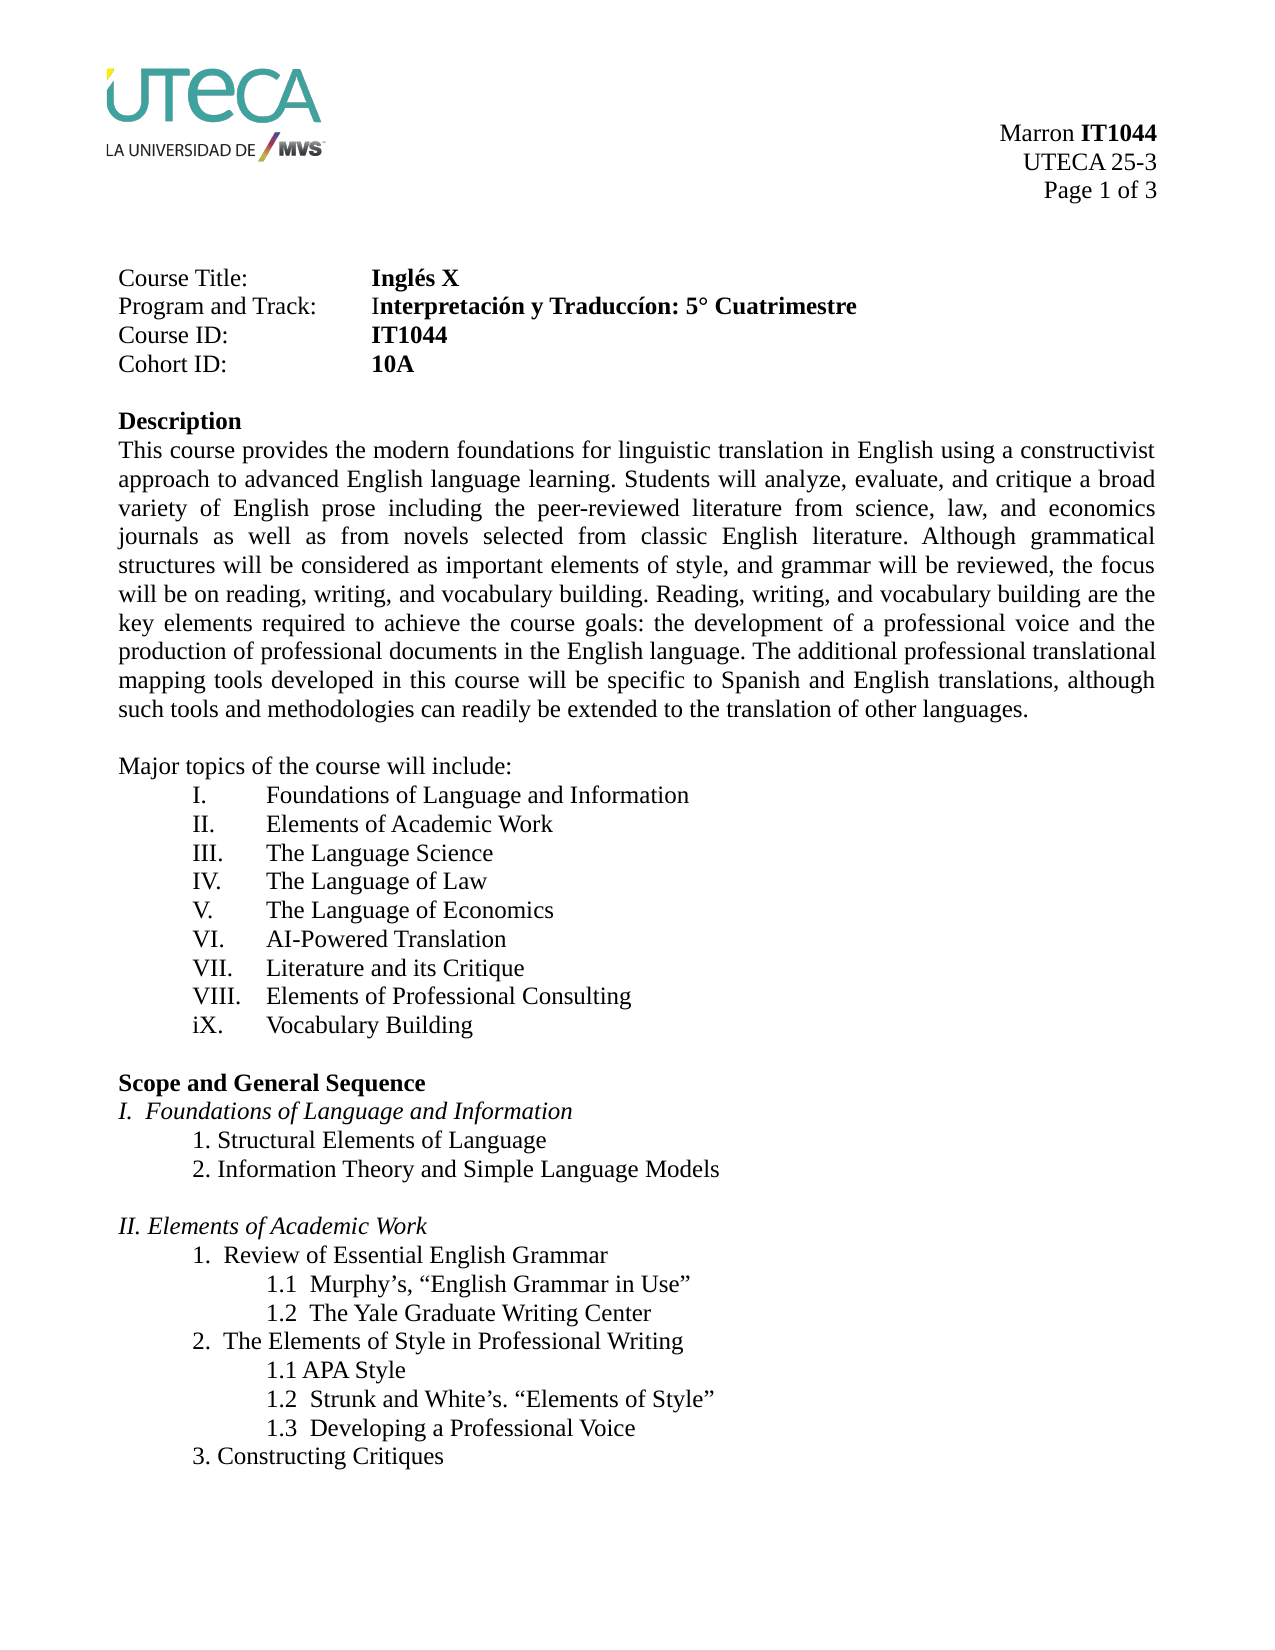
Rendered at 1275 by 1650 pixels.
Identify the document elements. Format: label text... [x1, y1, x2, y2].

text 1.3 Developing a Professional Voice [118, 1413, 1157, 1441]
text V. The Language of Economics [192, 895, 1157, 924]
table_cell IT1044 [371, 320, 1157, 349]
text I. Foundations of Language and Information [192, 780, 1157, 809]
text 1.1 APA Style [192, 1355, 1157, 1384]
text 2. Information Theory and Simple Language Models [192, 1154, 1157, 1183]
text 1.1 Murphy’s, “English Grammar in Use” [192, 1269, 1157, 1298]
text IV. The Language of Law [192, 866, 1157, 895]
picture [104, 64, 328, 166]
text This course provides the modern foundations for linguistic translation in English using a constructivist approach to advanced English language learning. Students will analyze, evaluate, and critique a broad variety of English prose including the peer-reviewed literature from science, law, and economics journals as well as from novels selected from classic English literature. Although grammatical structures will be considered as important elements of style, and grammar will be reviewed, the focus will be on reading, writing, and vocabulary building. Reading, writing, and vocabulary building are the key elements required to achieve the course goals: the development of a professional voice and the production of professional documents in the English language. The additional professional translational mapping tools developed in this course will be specific to Spanish and English translations, although such tools and methodologies can readily be extended to the translation of other languages. [118, 435, 1157, 723]
text Description [118, 406, 1157, 435]
table_cell Course ID: [118, 320, 371, 349]
text VII. Literature and its Critique [192, 953, 1157, 981]
table_header Course Title: [118, 263, 371, 291]
text II. Elements of Academic Work [192, 809, 1157, 838]
table_cell Program and Track: [118, 291, 371, 320]
text 2. The Elements of Style in Professional Writing [118, 1326, 1157, 1355]
text 1.2 The Yale Graduate Writing Center [192, 1298, 1157, 1326]
text III. The Language Science [192, 838, 1157, 866]
text VI. AI-Powered Translation [192, 924, 1157, 953]
text Scope and General Sequence [118, 1068, 1157, 1096]
text iX. Vocabulary Building [118, 1010, 1157, 1039]
text 1. Review of Essential English Grammar [118, 1240, 1157, 1269]
text 1. Structural Elements of Language [192, 1125, 1157, 1154]
text Major topics of the course will include: [118, 751, 1157, 780]
text 1.2 Strunk and White’s. “Elements of Style” [192, 1384, 1157, 1413]
text 3. Constructing Critiques [192, 1441, 1157, 1470]
table_cell Interpretación y Traduccíon: 5° Cuatrimestre [371, 291, 1157, 320]
text I. Foundations of Language and Information [118, 1096, 1157, 1125]
table_header Inglés X [371, 263, 1157, 291]
table_cell 10A [371, 349, 1157, 378]
table_cell Cohort ID: [118, 349, 371, 378]
text II. Elements of Academic Work [118, 1211, 1157, 1240]
text VIII. Elements of Professional Consulting [192, 981, 1157, 1010]
